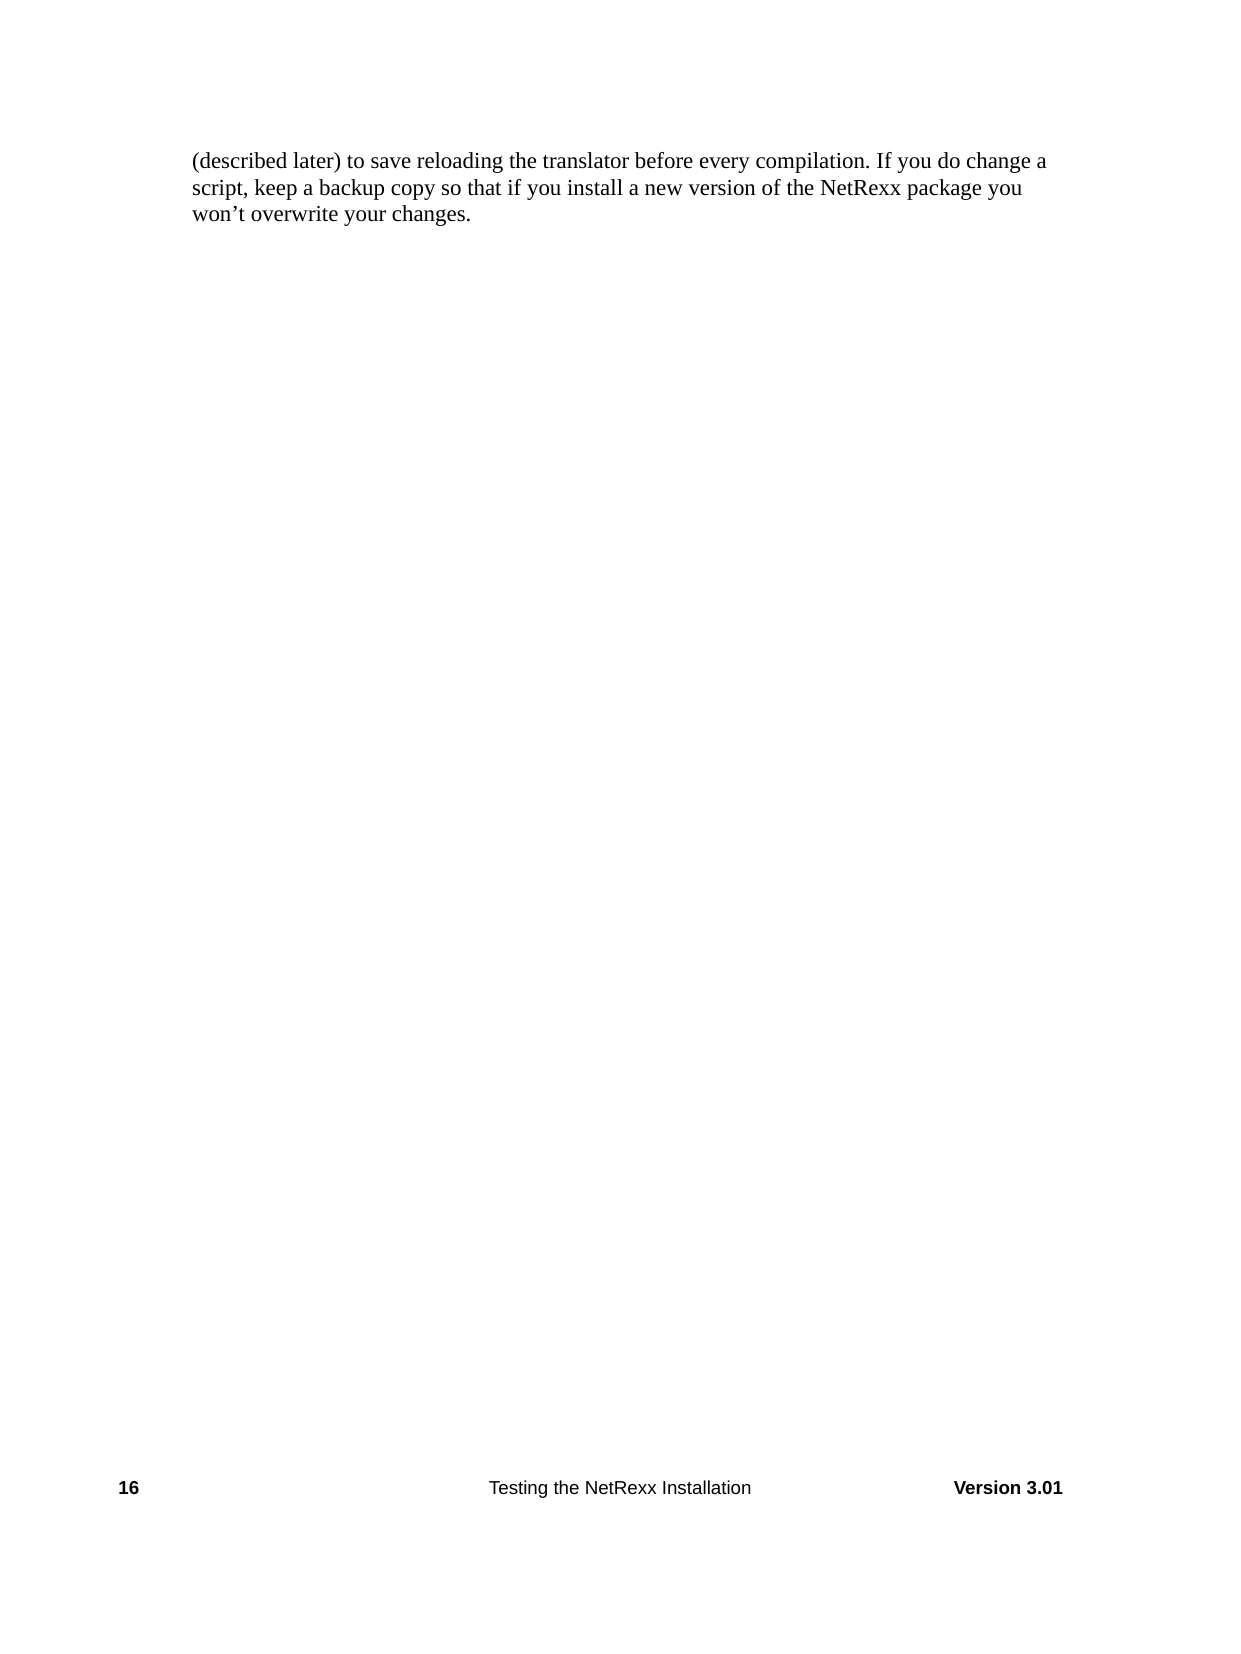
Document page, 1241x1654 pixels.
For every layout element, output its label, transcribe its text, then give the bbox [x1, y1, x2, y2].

list (described later) to save reloading the translator before every compilation. If you do change a script, keep a backup copy so that if you install a new version of the NetRexx package you won’t overwrite your changes. [162, 148, 1063, 227]
